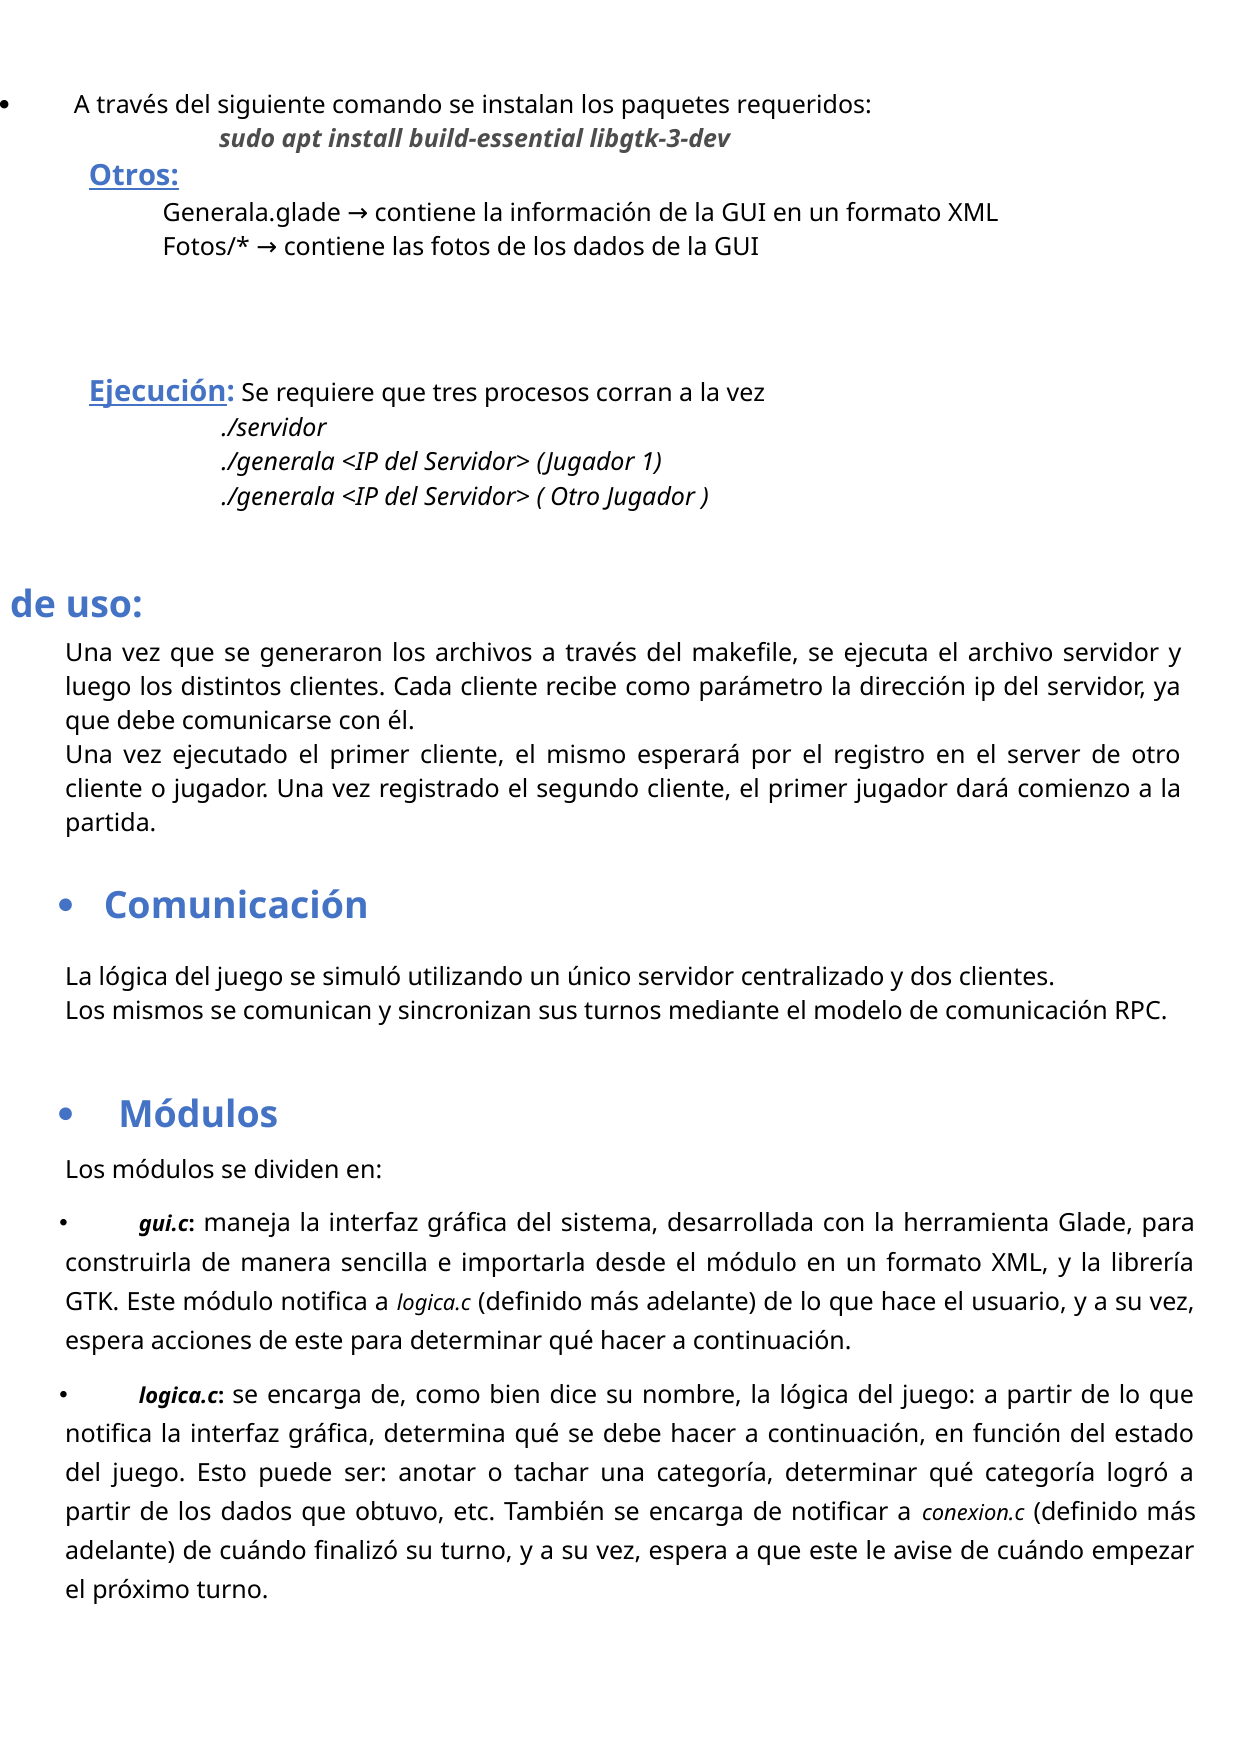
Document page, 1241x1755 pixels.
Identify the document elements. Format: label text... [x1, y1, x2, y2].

text Los módulos se dividen en: [65, 1151, 1196, 1185]
text Fotos/* → contiene las fotos de los dados de la GUI [89, 228, 1183, 262]
list A través del siguiente comando se instalan los paquetes requeridos: [0, 87, 1183, 121]
list logica.c: se encarga de, como bien dice su nombre, la lógica del juego: a partir de lo que notifica la interfaz gráfica, determina qué se debe hacer a continuación, en función del estado del juego. Esto puede ser: anotar o tachar una categoría, determinar qué categoría logró a partir de los dados que obtuvo, etc. También se encarga de notificar a conexion.c (definido más adelante) de cuándo finalizó su turno, y a su vez, espera a que este le avise de cuándo empezar el próximo turno. [59, 1376, 1196, 1606]
text La lógica del juego se simuló utilizando un único servidor centralizado y dos clientes. [65, 959, 1183, 993]
text Ejecución: Se requiere que tres procesos corran a la vez [89, 370, 1183, 410]
list Módulos [59, 1088, 1241, 1139]
text ./generala <IP del Servidor> ( Otro Jugador ) [147, 478, 1183, 512]
text ./generala <IP del Servidor> (Jugador 1) [147, 444, 1183, 478]
text ./servidor [147, 410, 1183, 444]
text Una vez ejecutado el primer cliente, el mismo esperará por el registro en el server de otro cliente o jugador. Una vez registrado el segundo cliente, el primer jugador dará comienzo a la partida. [65, 736, 1183, 838]
list Modo de uso: [0, 577, 1241, 628]
text Otros: [89, 155, 1183, 194]
list Comunicación [59, 878, 1183, 929]
text Generala.glade → contiene la información de la GUI en un formato XML [89, 194, 1183, 228]
text Una vez que se generaron los archivos a través del makefile, se ejecuta el archivo servidor y luego los distintos clientes. Cada cliente recibe como parámetro la dirección ip del servidor, ya que debe comunicarse con él. [65, 634, 1183, 736]
text Los mismos se comunican y sincronizan sus turnos mediante el modelo de comunicación RPC. [65, 993, 1183, 1027]
text sudo apt install build-essential libgtk-3-dev [74, 121, 1183, 155]
list gui.c: maneja la interfaz gráfica del sistema, desarrollada con la herramienta Glade, para construirla de manera sencilla e importarla desde el módulo en un formato XML, y la librería GTK. Este módulo notifica a logica.c (definido más adelante) de lo que hace el usuario, y a su vez, espera acciones de este para determinar qué hacer a continuación. [59, 1205, 1196, 1357]
